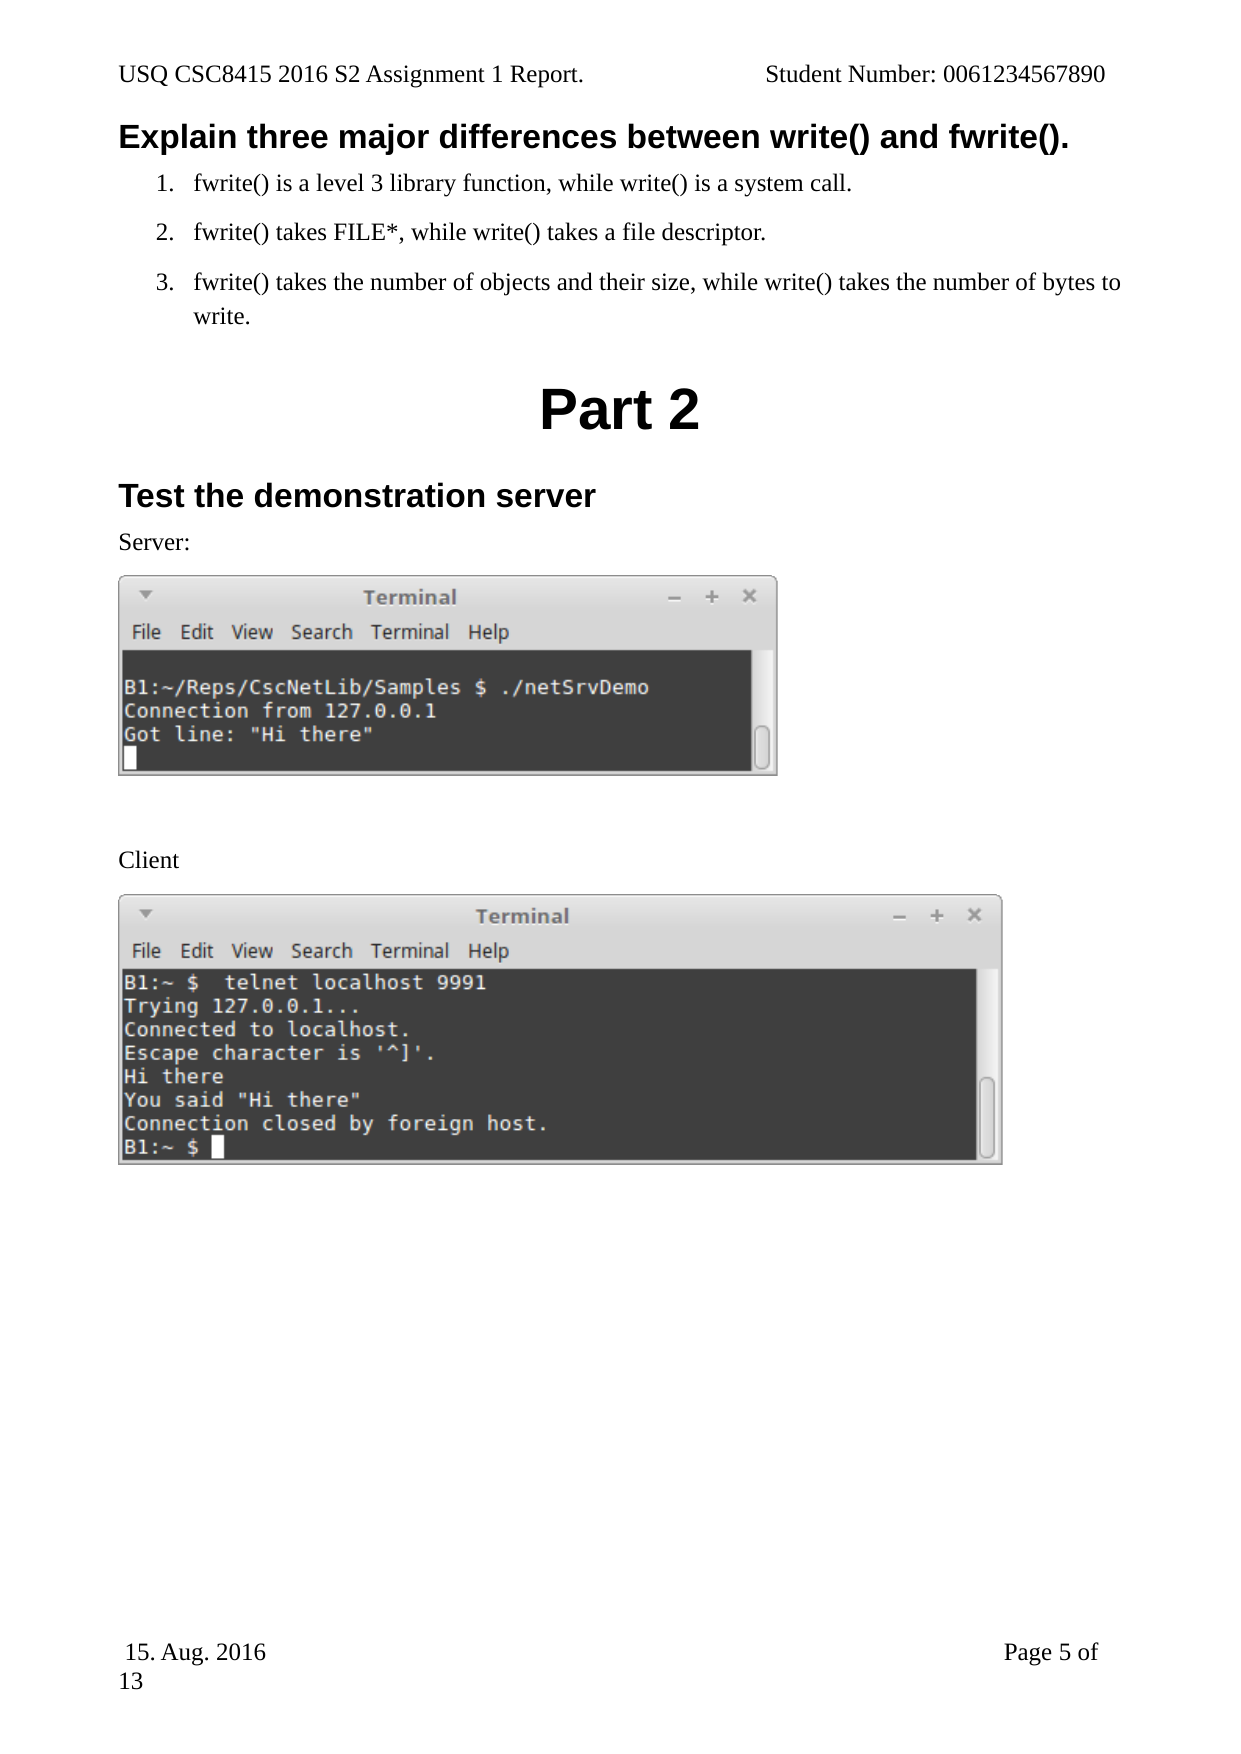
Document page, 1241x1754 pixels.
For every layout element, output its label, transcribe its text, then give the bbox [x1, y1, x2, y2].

list fwrite() takes FILE*, while write() takes a file descriptor. [156, 217, 1122, 246]
picture [118, 575, 778, 776]
title Part 2 [118, 375, 1122, 442]
list fwrite() takes the number of objects and their size, while write() takes the number of bytes to write. [156, 267, 1122, 330]
text Client [118, 845, 1122, 874]
subtitle Explain three major differences between write() and fwrite(). [118, 117, 1122, 156]
picture [118, 894, 1003, 1165]
subtitle Test the demonstration server [118, 476, 1122, 514]
text Server: [118, 527, 1122, 555]
list fwrite() is a level 3 library function, while write() is a system call. [156, 168, 1122, 197]
